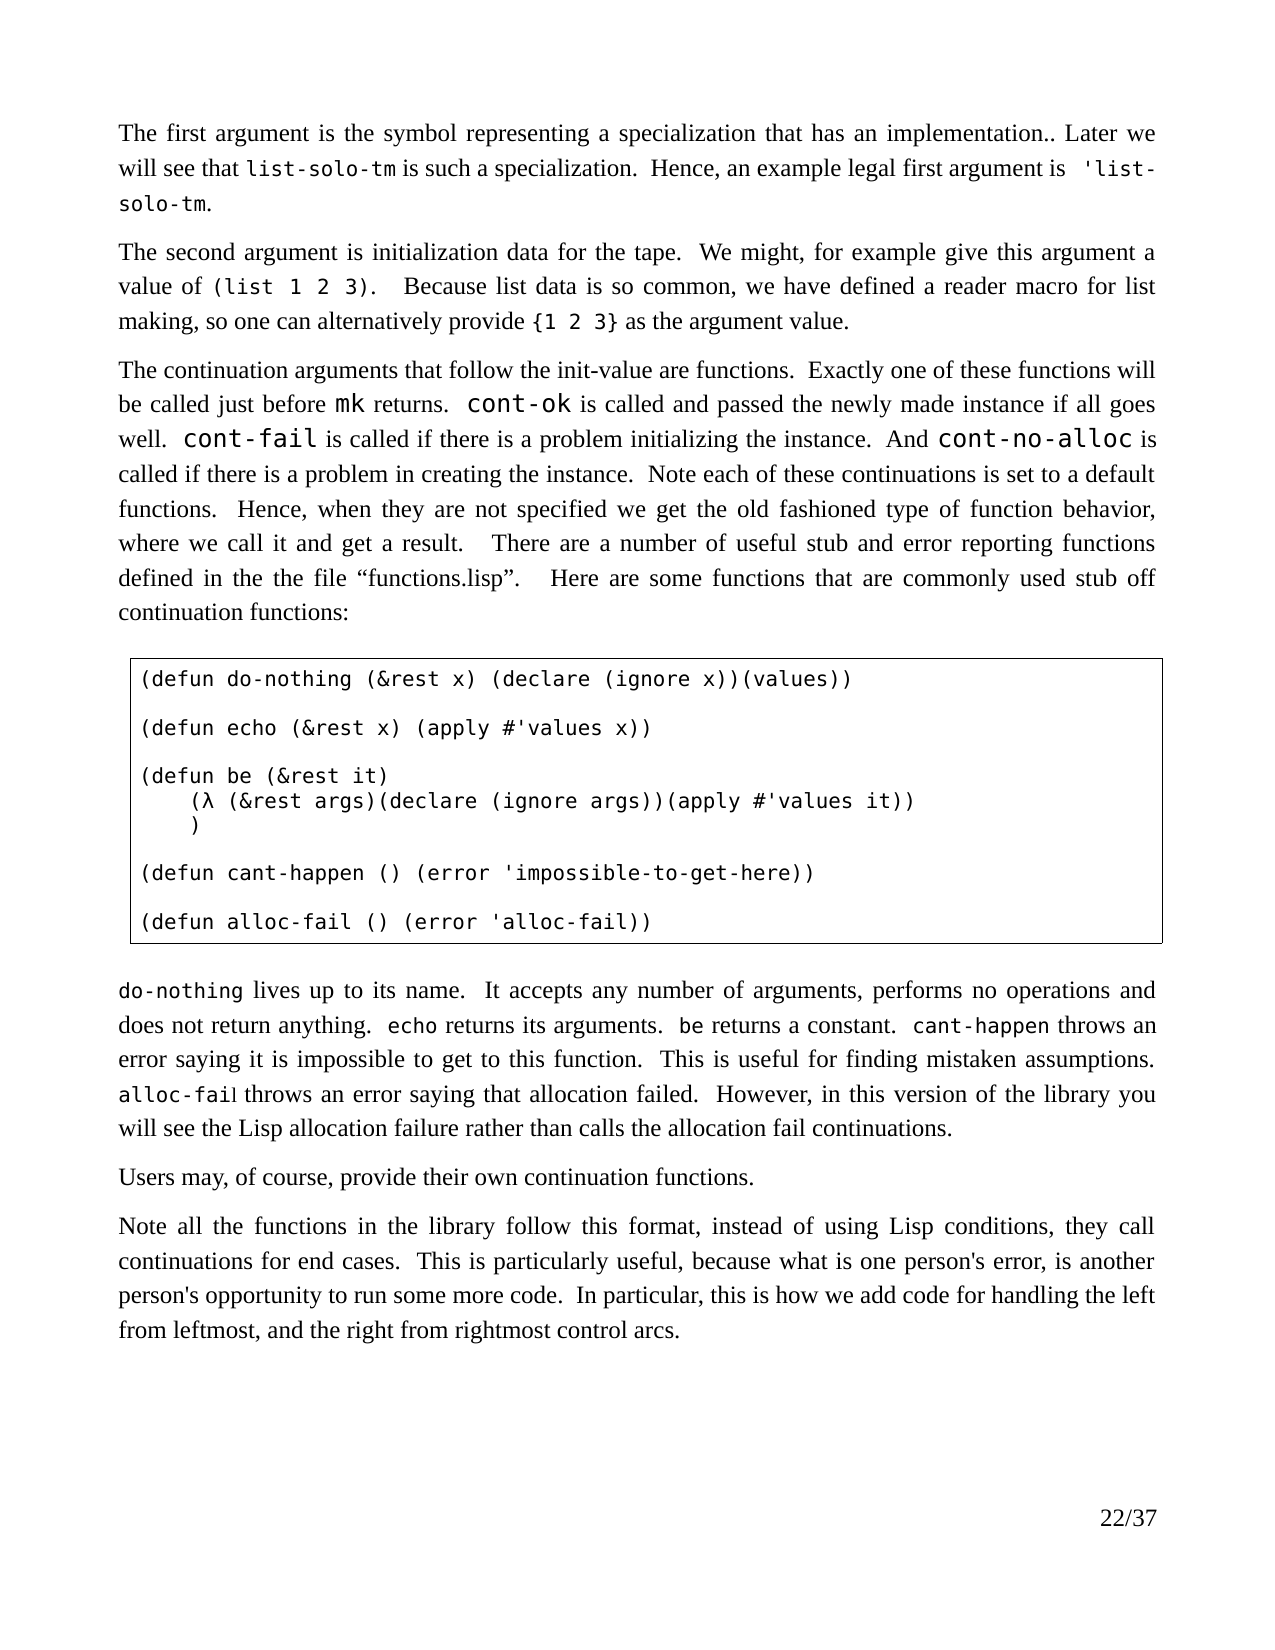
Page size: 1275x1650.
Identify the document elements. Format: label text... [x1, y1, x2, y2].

text The continuation arguments that follow the init-value are functions. Exactly one of these functions will be called just before mk returns. cont-ok is called and passed the newly made instance if all goes well. cont-fail is called if there is a problem initializing the instance. And cont-no-alloc is called if there is a problem in creating the instance. Note each of these continuations is set to a default functions. Hence, when they are not specified we get the old fashioned type of function behavior, where we call it and get a result. There are a number of useful stub and error reporting functions defined in the the file “functions.lisp”. Here are some functions that are commonly used stub off continuation functions: [118, 355, 1157, 626]
text ) [139, 813, 1153, 837]
text (defun alloc-fail () (error 'alloc-fail)) [139, 910, 1153, 934]
text (defun cant-happen () (error 'impossible-to-get-here)) [139, 861, 1153, 886]
text (defun be (&rest it) [139, 764, 1153, 789]
text The second argument is initialization data for the tape. We might, for example give this argument a value of (list 1 2 3). Because list data is so common, we have defined a reader macro for list making, so one can alternatively provide {1 2 3} as the argument value. [118, 237, 1157, 334]
text Users may, of course, provide their own continuation functions. [118, 1162, 1157, 1191]
text (defun echo (&rest x) (apply #'values x)) [139, 716, 1153, 740]
text (defun do-nothing (&rest x) (declare (ignore x))(values)) [139, 667, 1153, 692]
text The first argument is the symbol representing a specialization that has an implementation.. Later we will see that list-solo-tm is such a specialization. Hence, an example legal first argument is 'list-solo-tm. [118, 118, 1157, 216]
text (λ (&rest args)(declare (ignore args))(apply #'values it)) [139, 789, 1153, 813]
text do-nothing lives up to its name. It accepts any number of arguments, performs no operations and does not return anything. echo returns its arguments. be returns a constant. cant-happen throws an error saying it is impossible to get to this function. This is useful for finding mistaken assumptions. alloc-fail throws an error saying that allocation failed. However, in this version of the library you will see the Lisp allocation failure rather than calls the allocation fail continuations. [118, 975, 1157, 1142]
text Note all the functions in the library follow this format, instead of using Lisp conditions, they call continuations for end cases. This is particularly useful, because what is one person's error, is another person's opportunity to run some more code. In particular, this is how we add code for handling the left from leftmost, and the right from rightmost control arcs. [118, 1211, 1157, 1344]
